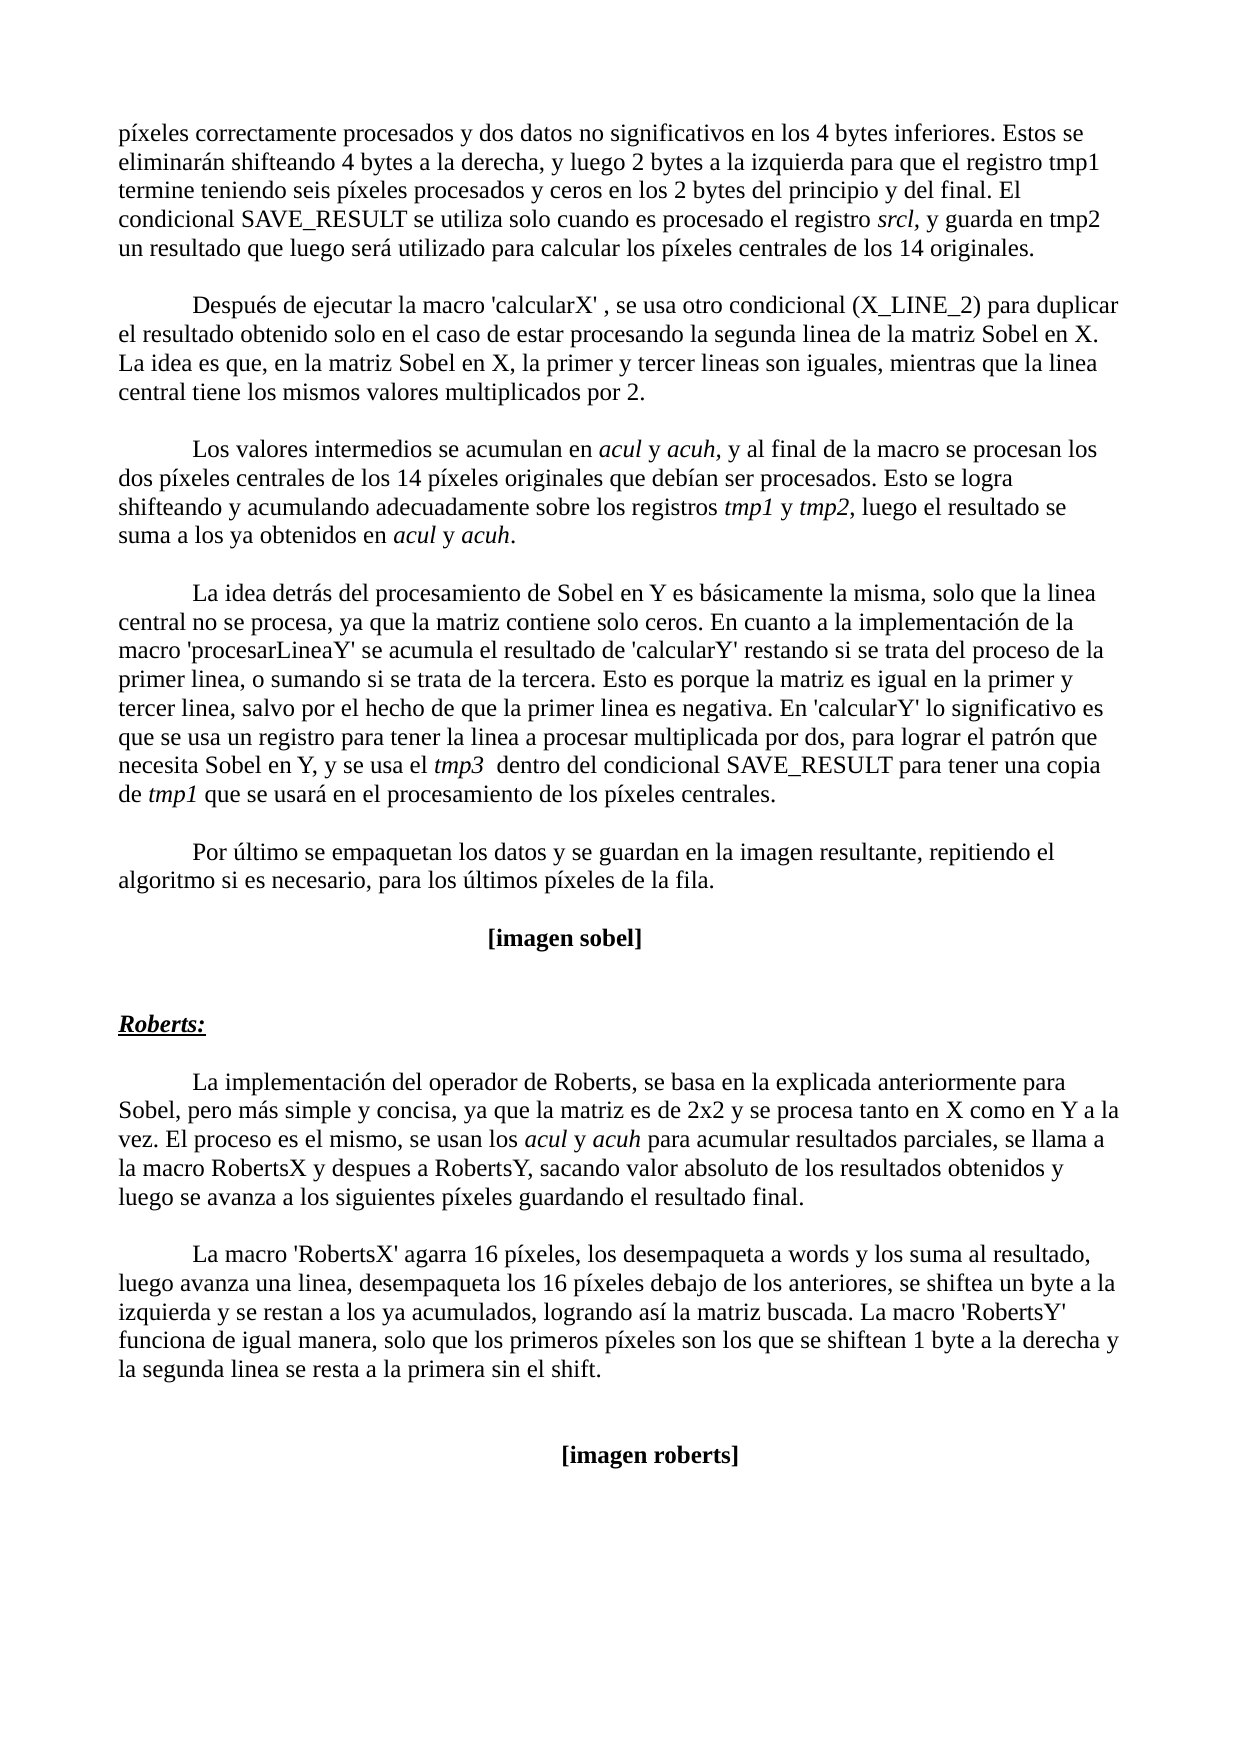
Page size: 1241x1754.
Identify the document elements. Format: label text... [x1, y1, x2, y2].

text Después de ejecutar la macro 'calcularX' , se usa otro condicional (X_LINE_2) para duplicar el resultado obtenido solo en el caso de estar procesando la segunda linea de la matriz Sobel en X. La idea es que, en la matriz Sobel en X, la primer y tercer lineas son iguales, mientras que la linea central tiene los mismos valores multiplicados por 2. [118, 291, 1122, 406]
text [imagen sobel] [118, 923, 1122, 952]
text [imagen roberts] [118, 1441, 1122, 1469]
text Por último se empaquetan los datos y se guardan en la imagen resultante, repitiendo el algoritmo si es necesario, para los últimos píxeles de la fila. [118, 837, 1122, 894]
text La implementación del operador de Roberts, se basa en la explicada anteriormente para Sobel, pero más simple y concisa, ya que la matriz es de 2x2 y se procesa tanto en X como en Y a la vez. El proceso es el mismo, se usan los acul y acuh para acumular resultados parciales, se llama a la macro RobertsX y despues a RobertsY, sacando valor absoluto de los resultados obtenidos y luego se avanza a los siguientes píxeles guardando el resultado final. [118, 1067, 1122, 1211]
text La macro 'RobertsX' agarra 16 píxeles, los desempaqueta a words y los suma al resultado, luego avanza una linea, desempaqueta los 16 píxeles debajo de los anteriores, se shiftea un byte a la izquierda y se restan a los ya acumulados, logrando así la matriz buscada. La macro 'RobertsY' funciona de igual manera, solo que los primeros píxeles son los que se shiftean 1 byte a la derecha y la segunda linea se resta a la primera sin el shift. [118, 1239, 1122, 1383]
text píxeles correctamente procesados y dos datos no significativos en los 4 bytes inferiores. Estos se eliminarán shifteando 4 bytes a la derecha, y luego 2 bytes a la izquierda para que el registro tmp1 termine teniendo seis píxeles procesados y ceros en los 2 bytes del principio y del final. El condicional SAVE_RESULT se utiliza solo cuando es procesado el registro srcl, y guarda en tmp2 un resultado que luego será utilizado para calcular los píxeles centrales de los 14 originales. [118, 118, 1122, 262]
text Los valores intermedios se acumulan en acul y acuh, y al final de la macro se procesan los dos píxeles centrales de los 14 píxeles originales que debían ser procesados. Esto se logra shifteando y acumulando adecuadamente sobre los registros tmp1 y tmp2, luego el resultado se suma a los ya obtenidos en acul y acuh. [118, 434, 1122, 549]
text La idea detrás del procesamiento de Sobel en Y es básicamente la misma, solo que la linea central no se procesa, ya que la matriz contiene solo ceros. En cuanto a la implementación de la macro 'procesarLineaY' se acumula el resultado de 'calcularY' restando si se trata del proceso de la primer linea, o sumando si se trata de la tercera. Esto es porque la matriz es igual en la primer y tercer linea, salvo por el hecho de que la primer linea es negativa. En 'calcularY' lo significativo es que se usa un registro para tener la linea a procesar multiplicada por dos, para lograr el patrón que necesita Sobel en Y, y se usa el tmp3 dentro del condicional SAVE_RESULT para tener una copia de tmp1 que se usará en el procesamiento de los píxeles centrales. [118, 578, 1122, 808]
text Roberts: [118, 1009, 1122, 1038]
